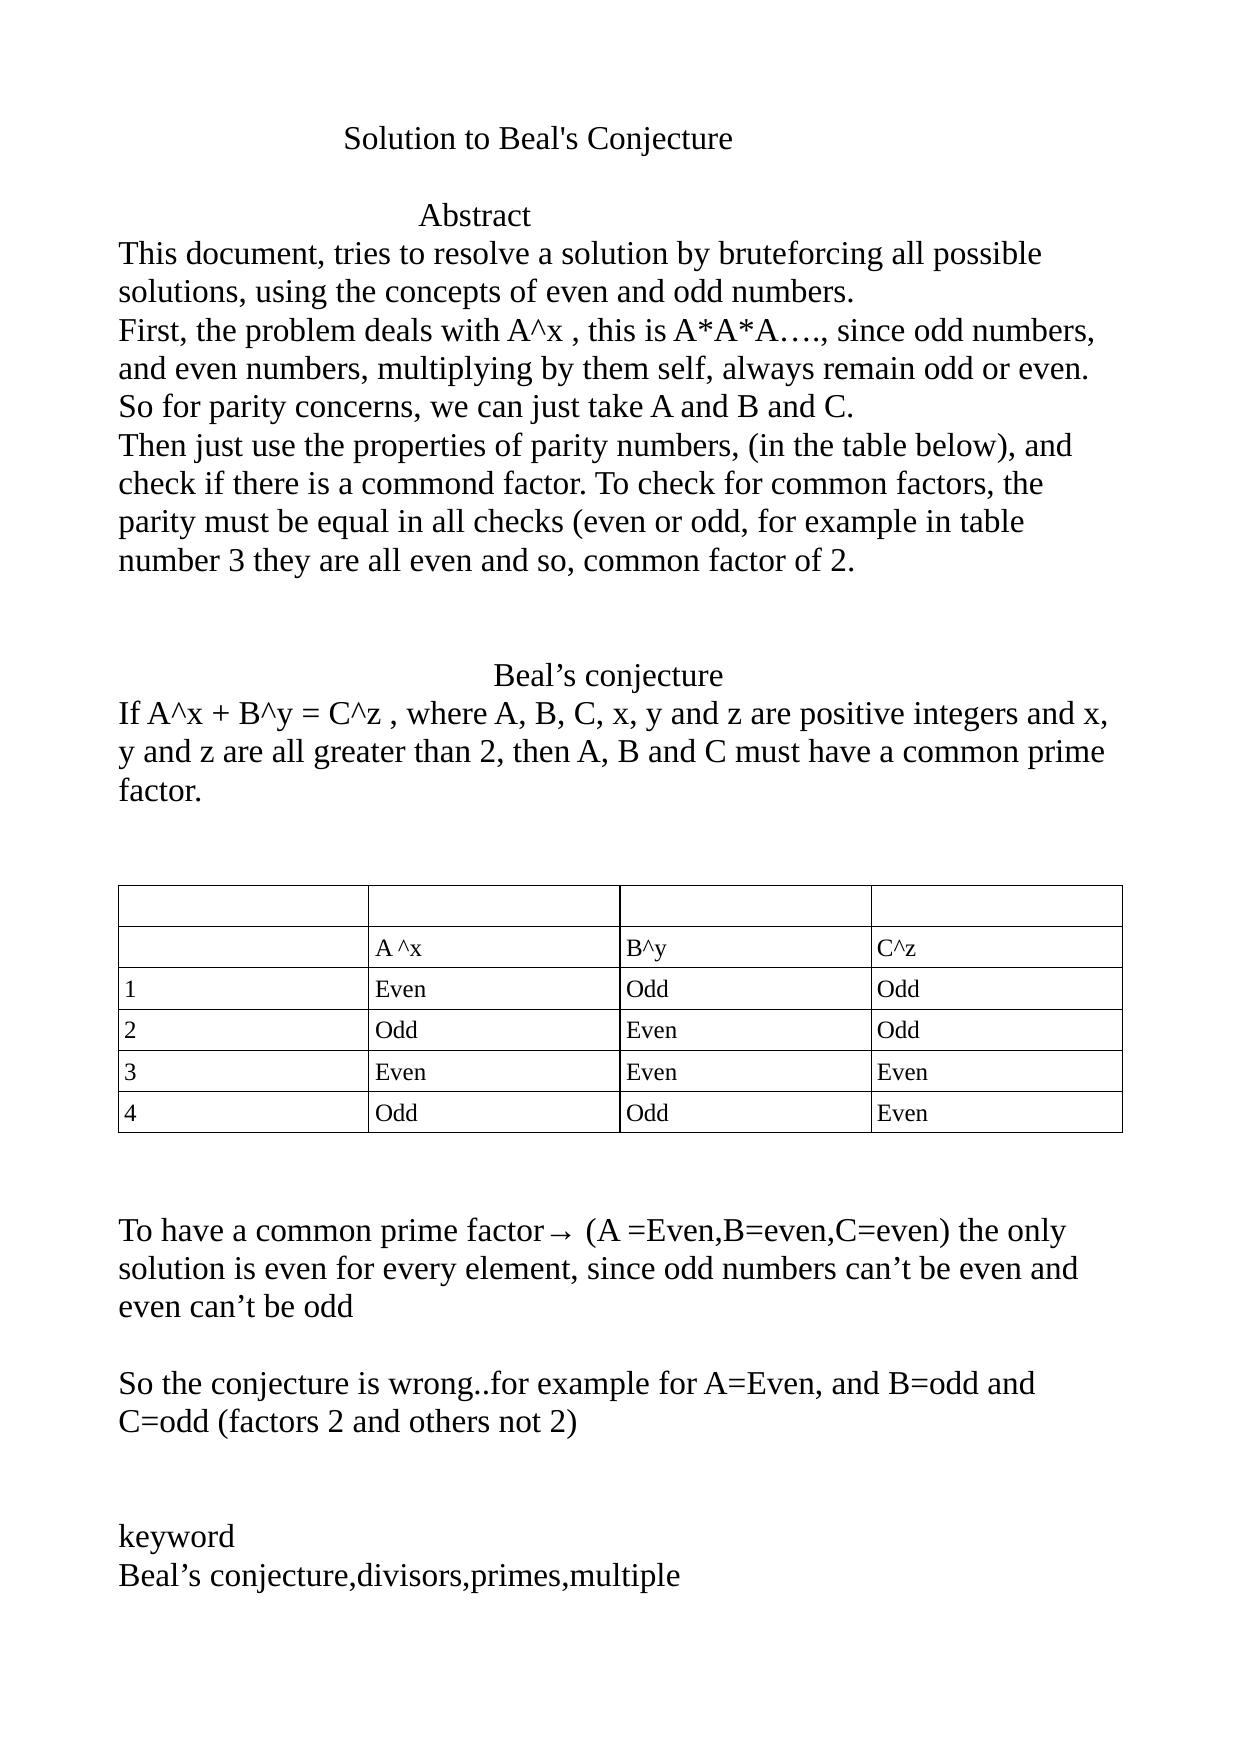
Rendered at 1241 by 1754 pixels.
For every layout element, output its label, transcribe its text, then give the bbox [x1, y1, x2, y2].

table_cell A ^x [369, 927, 619, 967]
table_cell Odd [872, 1010, 1122, 1050]
text keyword [118, 1517, 1122, 1555]
table_cell 1 [119, 968, 368, 1008]
text Beal’s conjecture [118, 655, 1122, 693]
table_header [119, 886, 368, 926]
text Beal’s conjecture,divisors,primes,multiple [118, 1555, 1122, 1593]
table_cell Odd [621, 968, 871, 1008]
table_cell [119, 927, 368, 967]
table_header [621, 886, 871, 926]
table_cell Odd [369, 1010, 619, 1050]
table_cell Odd [621, 1092, 871, 1132]
text To have a common prime factor→ (A =Even,B=even,C=even) the only solution is even for every element, since odd numbers can’t be even and even can’t be odd [118, 1210, 1122, 1325]
text Then just use the properties of parity numbers, (in the table below), and check if there is a commond factor. To check for common factors, the parity must be equal in all checks (even or odd, for example in table number 3 they are all even and so, common factor of 2. [118, 425, 1122, 578]
text Abstract [118, 195, 1122, 233]
text First, the problem deals with A^x , this is A*A*A…., since odd numbers, and even numbers, multiplying by them self, always remain odd or even. So for parity concerns, we can just take A and B and C. [118, 310, 1122, 425]
table_cell 3 [119, 1051, 368, 1091]
table_cell Odd [369, 1092, 619, 1132]
table_cell Even [621, 1010, 871, 1050]
text If A^x + B^y = C^z , where A, B, C, x, y and z are positive integers and x, y and z are all greater than 2, then A, B and C must have a common prime factor. [118, 693, 1122, 808]
table_cell Odd [872, 968, 1122, 1008]
table_cell 4 [119, 1092, 368, 1132]
text So the conjecture is wrong..for example for A=Even, and B=odd and C=odd (factors 2 and others not 2) [118, 1363, 1122, 1440]
table_cell C^z [872, 927, 1122, 967]
text This document, tries to resolve a solution by bruteforcing all possible solutions, using the concepts of even and odd numbers. [118, 233, 1122, 310]
table_cell 2 [119, 1010, 368, 1050]
table_header [872, 886, 1122, 926]
table_cell B^y [621, 927, 871, 967]
table_cell Even [621, 1051, 871, 1091]
table_header [369, 886, 619, 926]
table_cell Even [369, 968, 619, 1008]
table_cell Even [369, 1051, 619, 1091]
table_cell Even [872, 1051, 1122, 1091]
table_cell Even [872, 1092, 1122, 1132]
text Solution to Beal's Conjecture [118, 118, 1122, 156]
